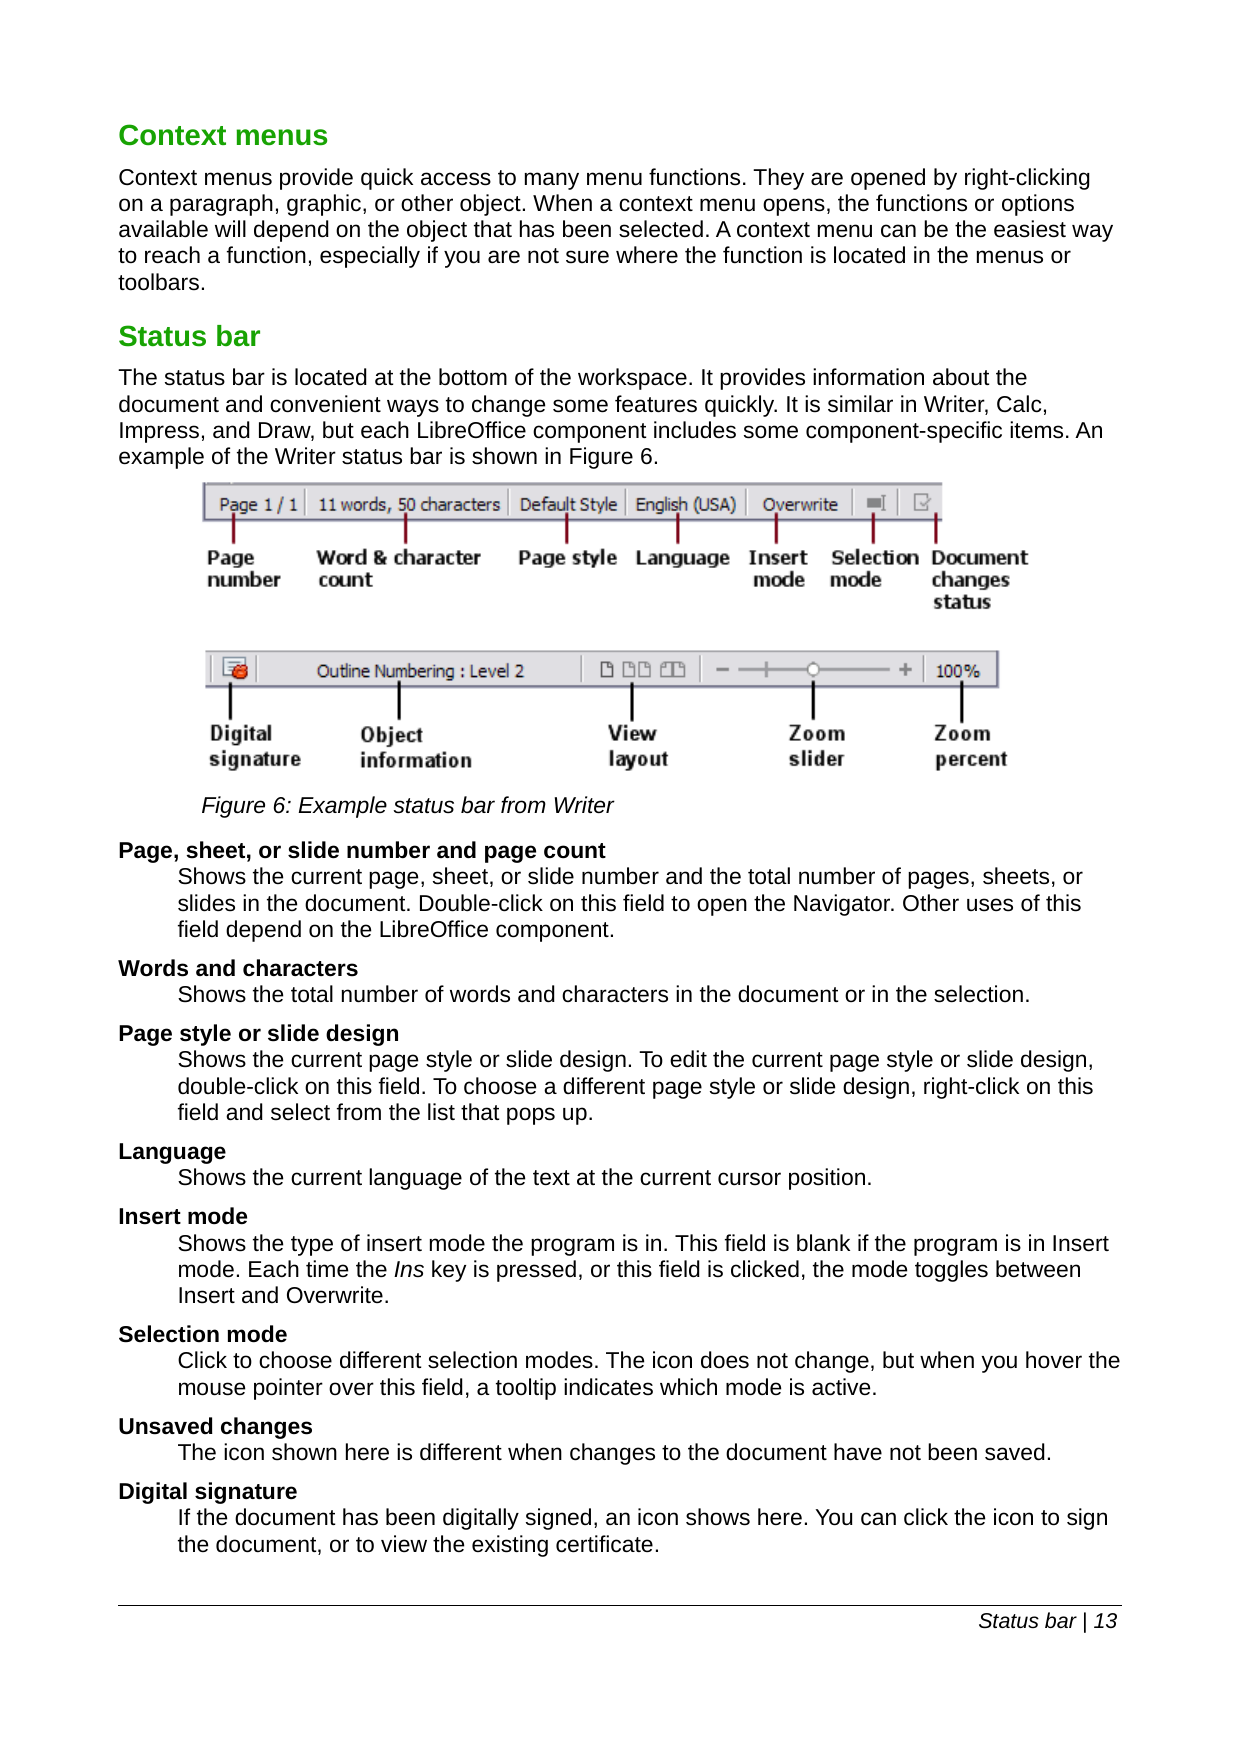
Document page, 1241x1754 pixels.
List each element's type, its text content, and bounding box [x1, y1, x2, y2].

text Words and characters [118, 955, 1122, 981]
subtitle Context menus [118, 118, 1122, 152]
text Unsaved changes [118, 1413, 1122, 1439]
text Shows the current page, sheet, or slide number and the total number of pages, sheets, or slides in the document. Double-click on this field to open the Navigator. Other uses of this field depend on the LibreOffice component. [177, 863, 1122, 942]
text Page style or slide design [118, 1020, 1122, 1046]
text Insert mode [118, 1203, 1122, 1229]
text Page, sheet, or slide number and page count [118, 837, 1122, 863]
text The icon shown here is different when changes to the document have not been saved. [177, 1439, 1122, 1465]
text Context menus provide quick access to many menu functions. They are opened by right-clicking on a paragraph, graphic, or other object. When a context menu opens, the functions or options available will depend on the object that has been selected. A context menu can be the easiest way to reach a function, especially if you are not sure where the function is located in the menus or toolbars. [118, 163, 1122, 295]
subtitle Status bar [118, 319, 1122, 352]
picture [201, 482, 1040, 636]
text Language [118, 1138, 1122, 1164]
text If the document has been digitally signed, an icon shows here. You can click the icon to sign the document, or to view the existing certificate. [177, 1504, 1122, 1557]
text Figure 6: Example status bar from Writer [201, 792, 1039, 819]
text Selection mode [118, 1321, 1122, 1347]
text Shows the current language of the text at the current cursor position. [177, 1164, 1122, 1191]
text Shows the type of insert mode the program is in. This field is blank if the program is in Insert mode. Each time the Ins key is pressed, or this field is clicked, the mode toggles between Insert and Overwrite. [177, 1229, 1122, 1308]
text Shows the current page style or slide design. To edit the current page style or slide design, double-click on this field. To choose a different page style or slide design, right-click on this field and select from the list that pops up. [177, 1046, 1122, 1125]
text Click to choose different selection modes. The icon does not change, but when you hover the mouse pointer over this field, a tooltip indicates which mode is active. [177, 1347, 1122, 1400]
picture [201, 647, 1023, 793]
text The status bar is located at the bottom of the workspace. It provides information about the document and convenient ways to change some features quickly. It is similar in Writer, Calc, Impress, and Draw, but each LibreOffice component includes some component-specific items. An example of the Writer status bar is shown in Figure 6. [118, 364, 1122, 469]
text Shows the total number of words and characters in the document or in the selection. [177, 981, 1122, 1007]
text Digital signature [118, 1478, 1122, 1504]
